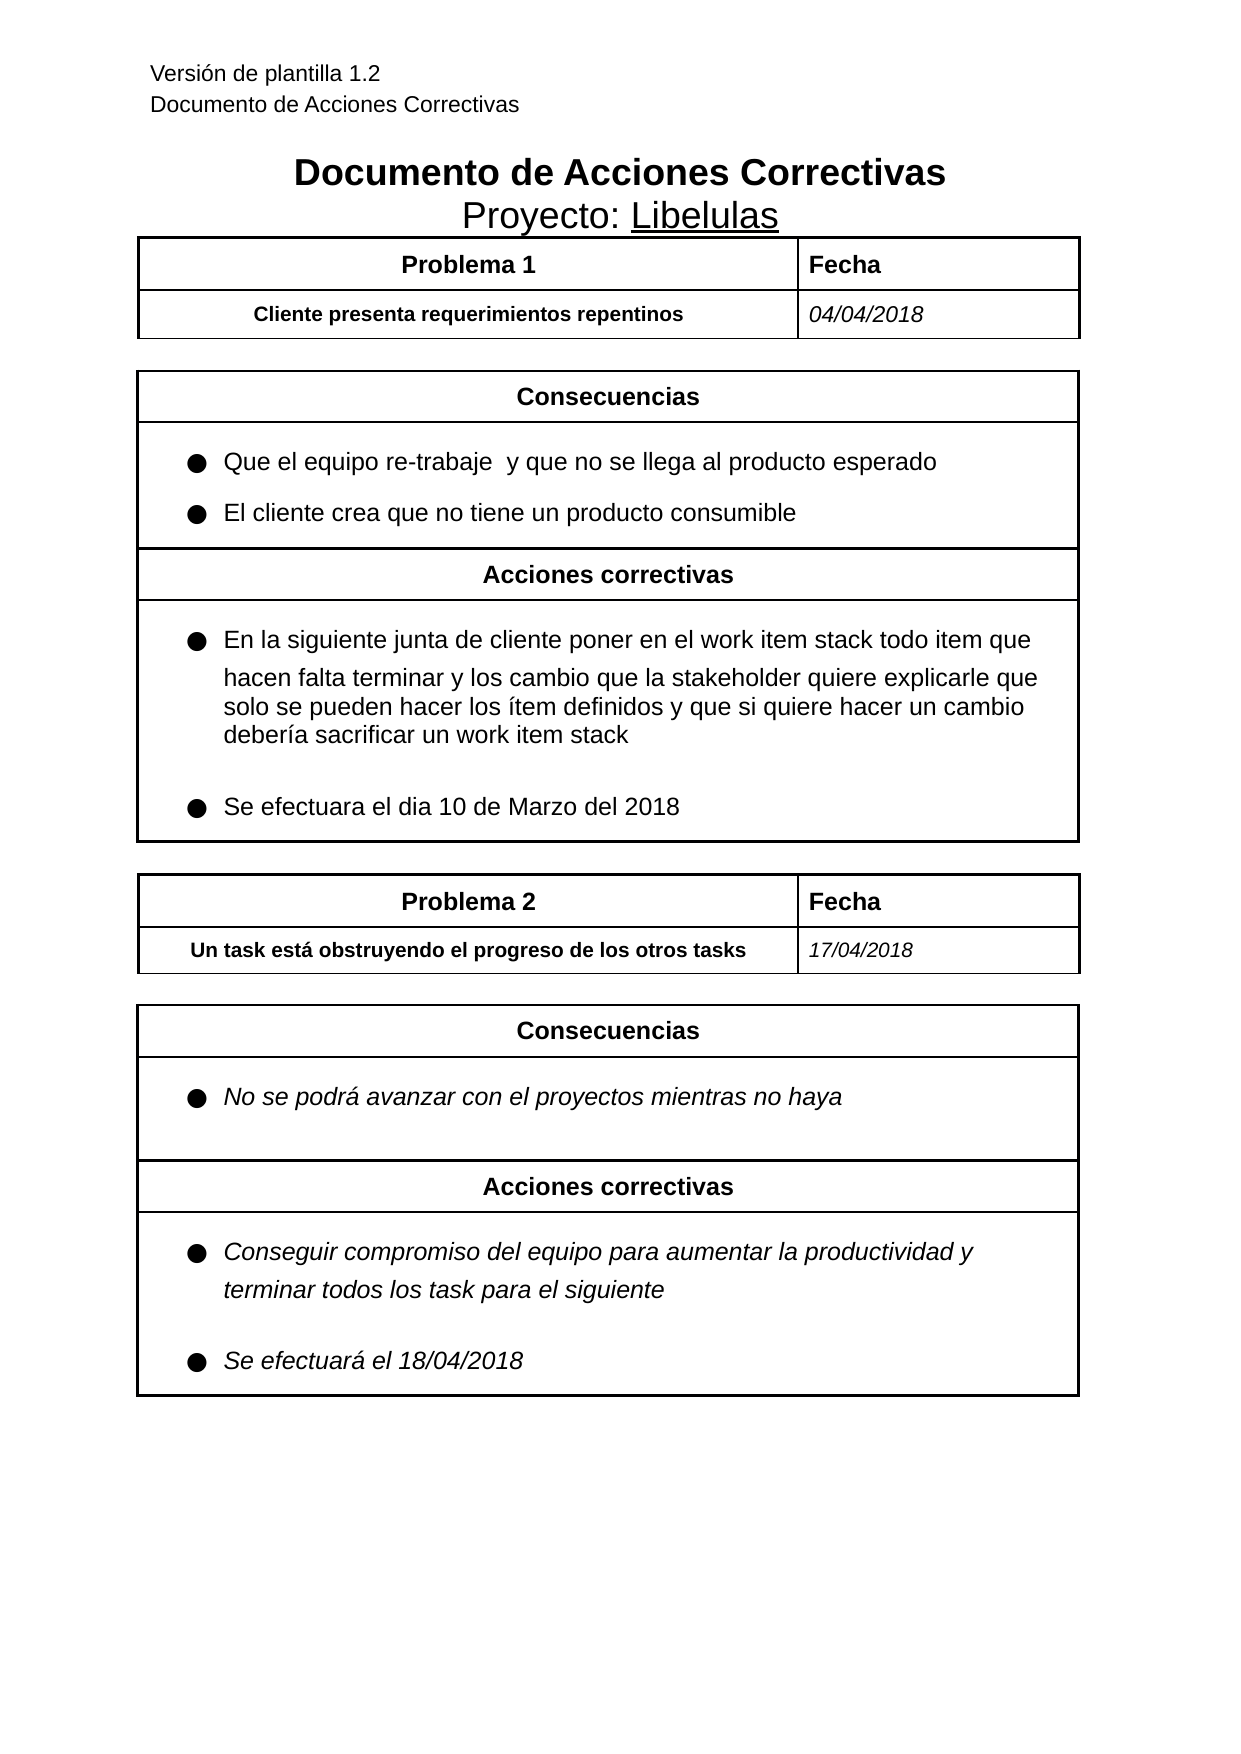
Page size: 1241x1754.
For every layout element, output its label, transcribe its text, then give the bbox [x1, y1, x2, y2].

table_cell 17/04/2018 [799, 928, 1078, 973]
table_header Consecuencias [139, 1006, 1077, 1056]
table_cell Que el equipo re-trabaje y que no se llega al producto esperado El cliente crea que no tiene un producto consumible [139, 423, 1077, 547]
table_cell 04/04/2018 [799, 291, 1078, 338]
table_cell Conseguir compromiso del equipo para aumentar la productividad y terminar todos los task para el siguiente Se efectuará el 18/04/2018 [139, 1213, 1077, 1394]
table_header Problema 2 [140, 876, 797, 926]
text Documento de Acciones Correctivas [150, 150, 1090, 193]
text Proyecto: Libelulas [150, 193, 1090, 236]
table_cell Un task está obstruyendo el progreso de los otros tasks [140, 928, 797, 973]
table_cell Acciones correctivas [139, 550, 1077, 599]
table_header Problema 1 [140, 239, 797, 289]
table_cell Acciones correctivas [139, 1162, 1077, 1211]
table_cell No se podrá avanzar con el proyectos mientras no haya [139, 1058, 1077, 1158]
table_cell Cliente presenta requerimientos repentinos [140, 291, 797, 338]
table_header Fecha [799, 239, 1078, 289]
table_cell En la siguiente junta de cliente poner en el work item stack todo item que hacen falta terminar y los cambio que la stakeholder quiere explicarle que solo se pueden hacer los ítem definidos y que si quiere hacer un cambio debería sacrificar un work item stack Se efectuara el dia 10 de Marzo del 2018 [139, 601, 1077, 840]
table_header Consecuencias [139, 372, 1077, 421]
table_header Fecha [799, 876, 1078, 926]
